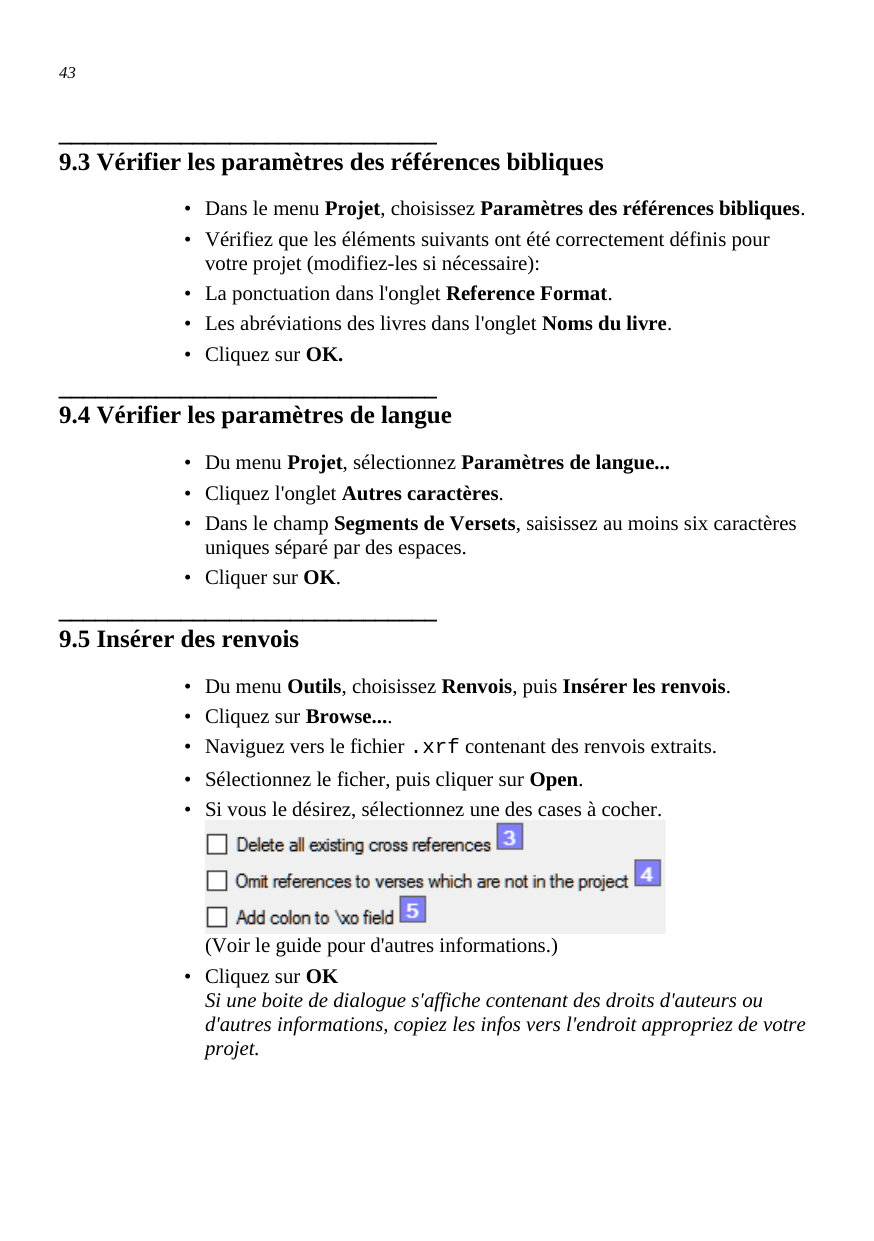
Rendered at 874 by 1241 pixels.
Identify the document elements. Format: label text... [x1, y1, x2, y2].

text 9.5 Insérer des renvois [59, 624, 815, 653]
list (Voir le guide pour d'autres informations.) [184, 933, 815, 957]
list Du menu Projet, sélectionnez Paramètres de langue... [184, 450, 815, 474]
list Cliquez sur OK [184, 964, 815, 988]
list La ponctuation dans l'onglet Reference Format. [184, 281, 815, 305]
list Cliquer sur OK. [184, 565, 815, 589]
list Du menu Outils, choisissez Renvois, puis Insérer les renvois. [184, 674, 815, 698]
list Vérifiez que les éléments suivants ont été correctement définis pour votre projet (modifiez-les si nécessaire): [184, 227, 815, 275]
list Si vous le désirez, sélectionnez une des cases à cocher. [184, 797, 815, 821]
list Si une boite de dialogue s'affiche contenant des droits d'auteurs ou d'autres informations, copiez les infos vers l'endroit appropriez de votre projet. [184, 988, 815, 1060]
list Dans le menu Projet, choisissez Paramètres des références bibliques. [184, 196, 815, 220]
list Dans le champ Segments de Versets, saisissez au moins six caractères uniques séparé par des espaces. [184, 511, 815, 559]
list Sélectionnez le ficher, puis cliquer sur Open. [184, 766, 815, 791]
text 9.3 Vérifier les paramètres des références bibliques [59, 147, 815, 175]
list Cliquez sur Browse.... [184, 704, 815, 728]
text 9.4 Vérifier les paramètres de langue [59, 401, 815, 429]
list Naviguez vers le fichier .xrf contenant des renvois extraits. [184, 734, 815, 760]
list Les abréviations des livres dans l'onglet Noms du livre. [184, 311, 815, 335]
list Cliquez sur OK. [184, 342, 815, 366]
picture [204, 820, 666, 934]
list Cliquez l'onglet Autres caractères. [184, 481, 815, 504]
